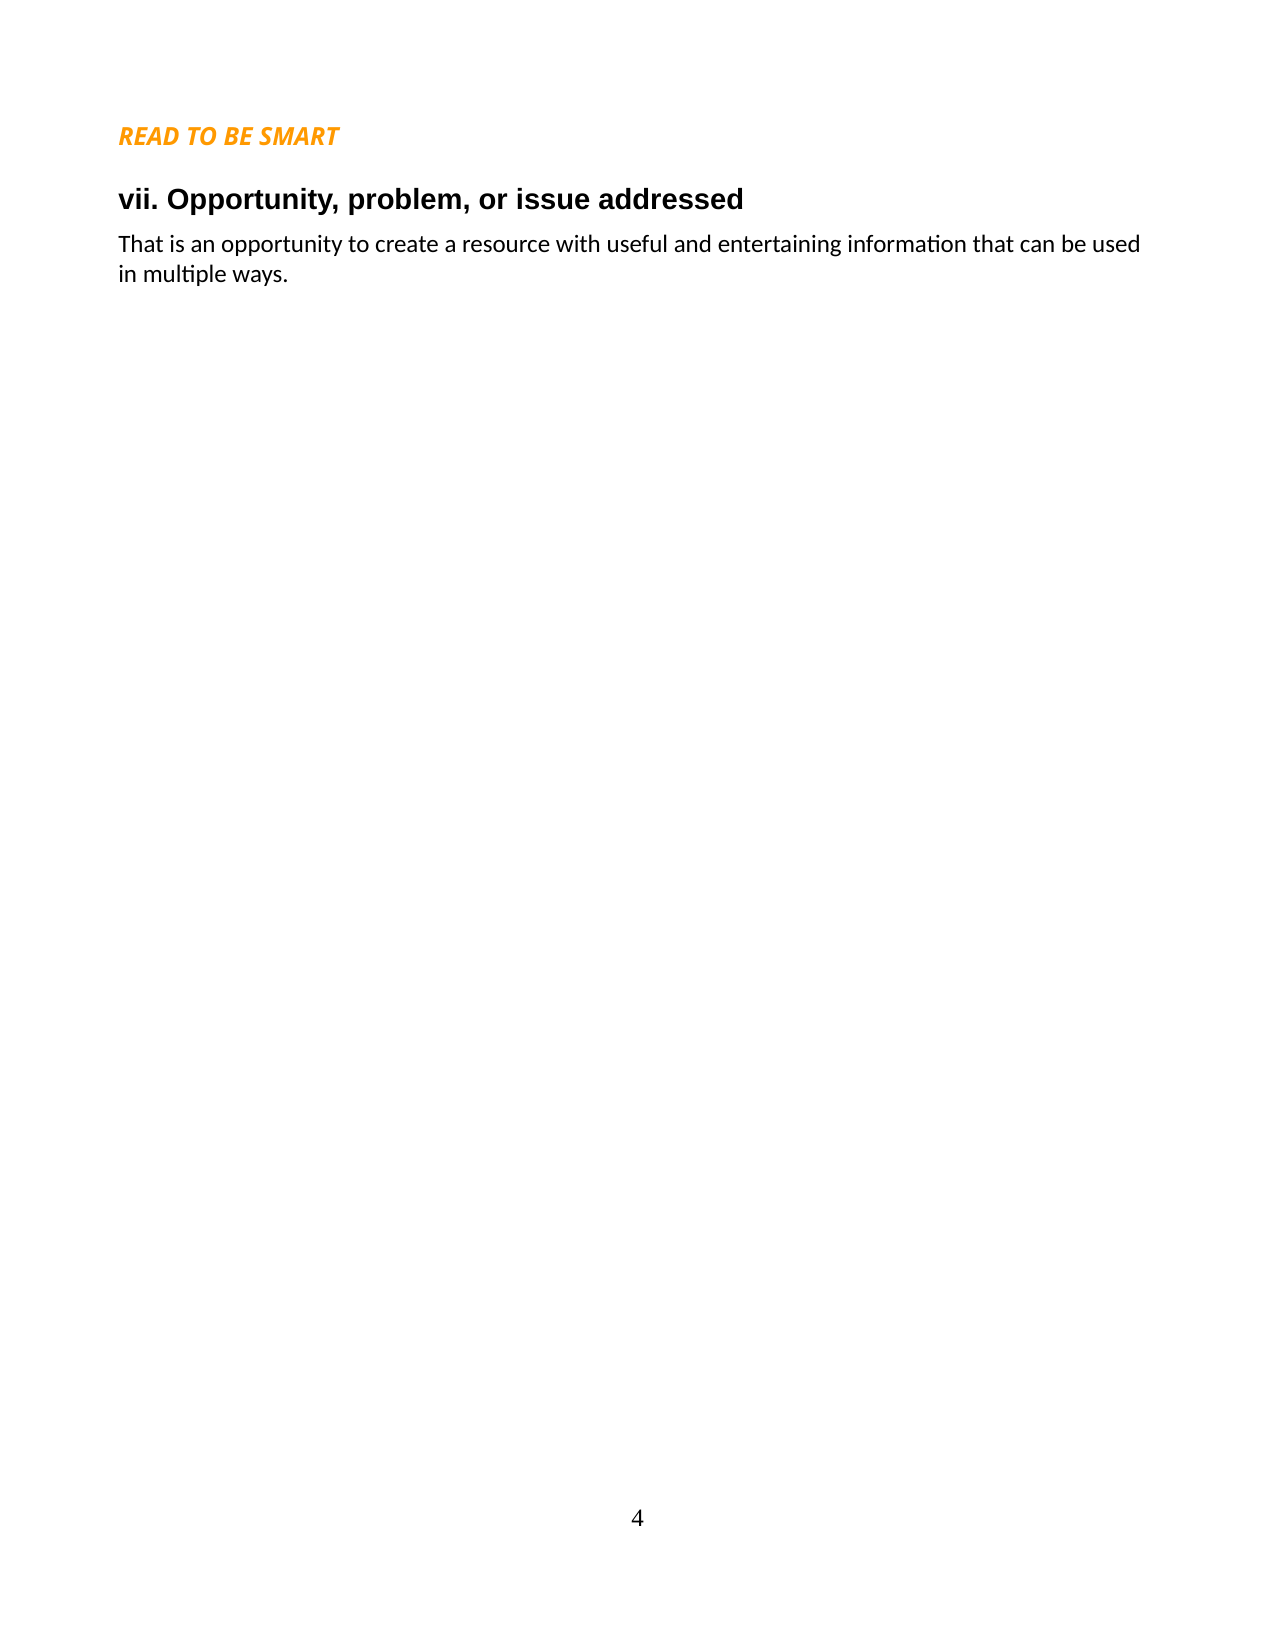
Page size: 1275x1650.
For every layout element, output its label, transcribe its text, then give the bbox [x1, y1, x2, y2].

text That is an opportunity to create a resource with useful and entertaining information that can be used in multiple ways. [118, 228, 1157, 289]
subtitle vii. Opportunity, problem, or issue addressed [118, 182, 1157, 215]
